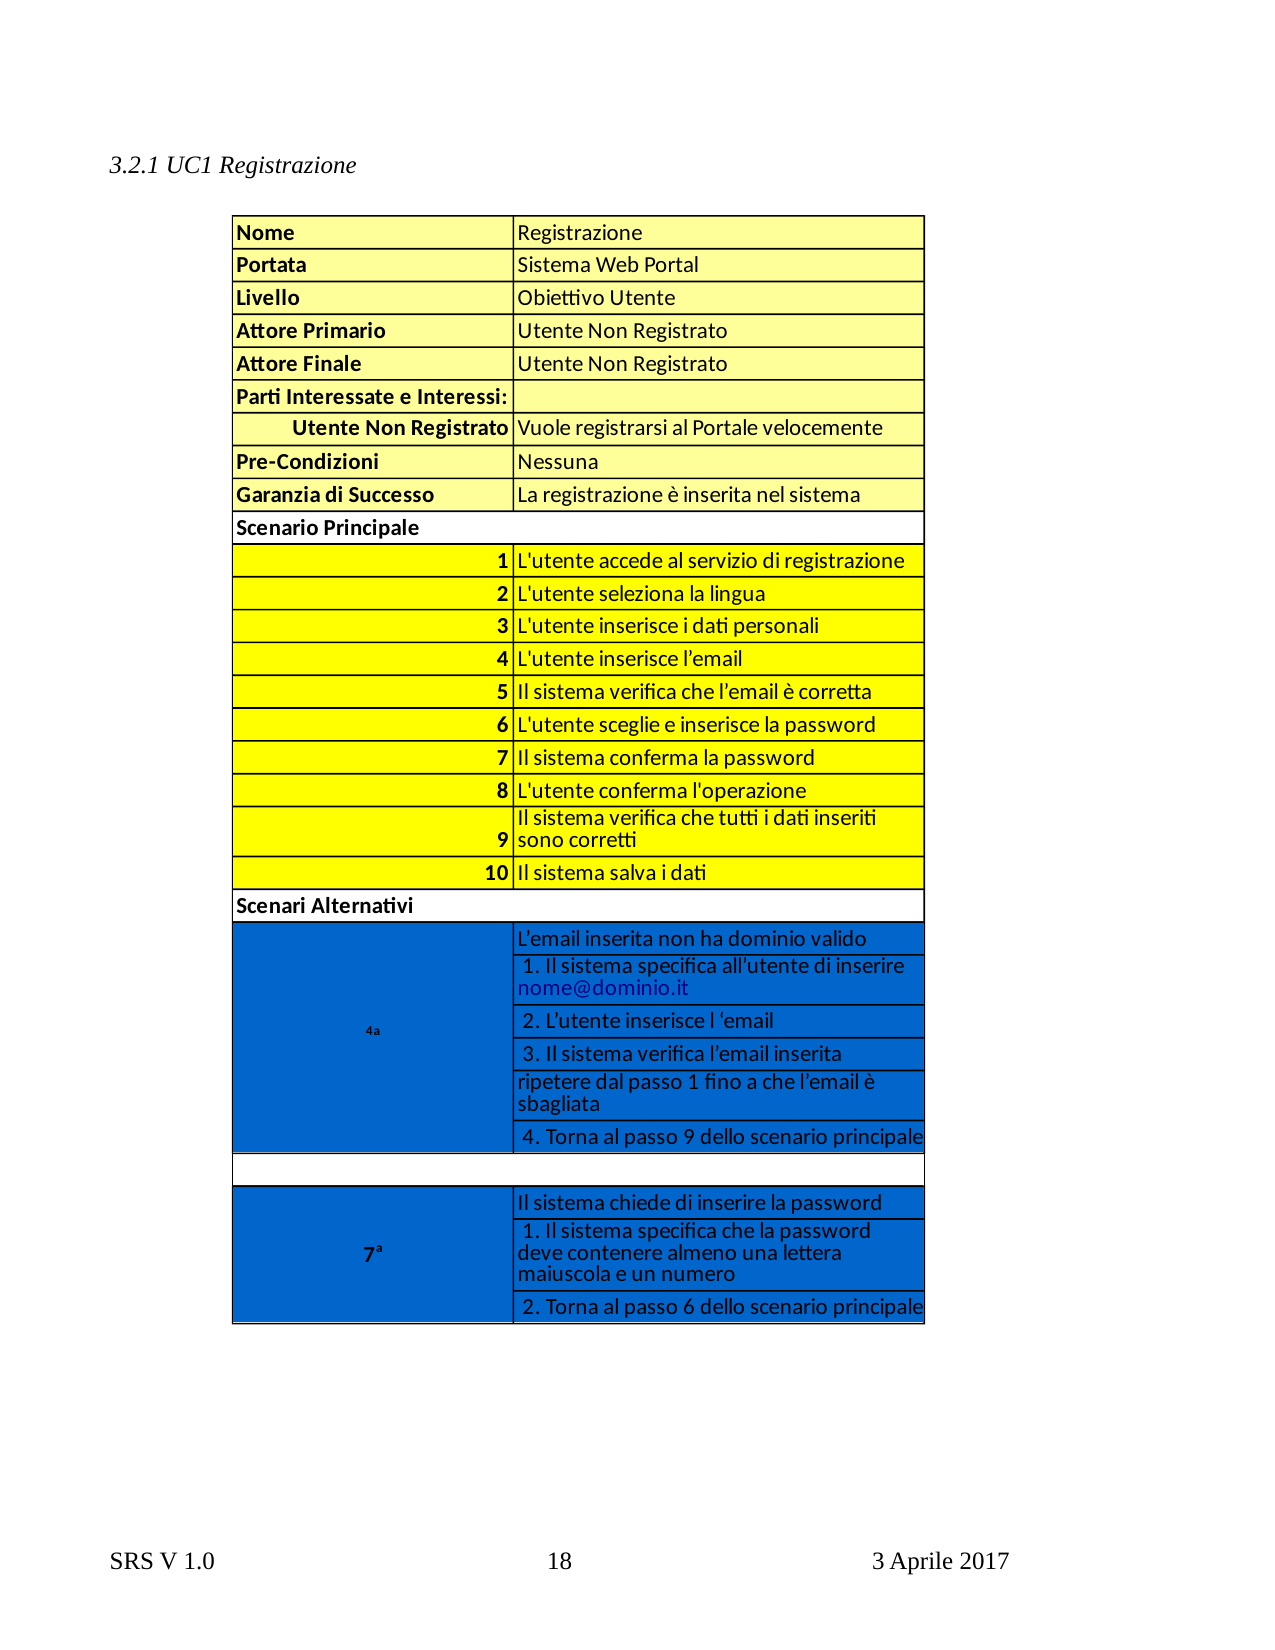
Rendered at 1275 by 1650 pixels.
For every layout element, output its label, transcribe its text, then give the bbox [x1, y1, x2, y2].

subtitle 3.2.1 UC1 Registrazione [109, 150, 1162, 179]
